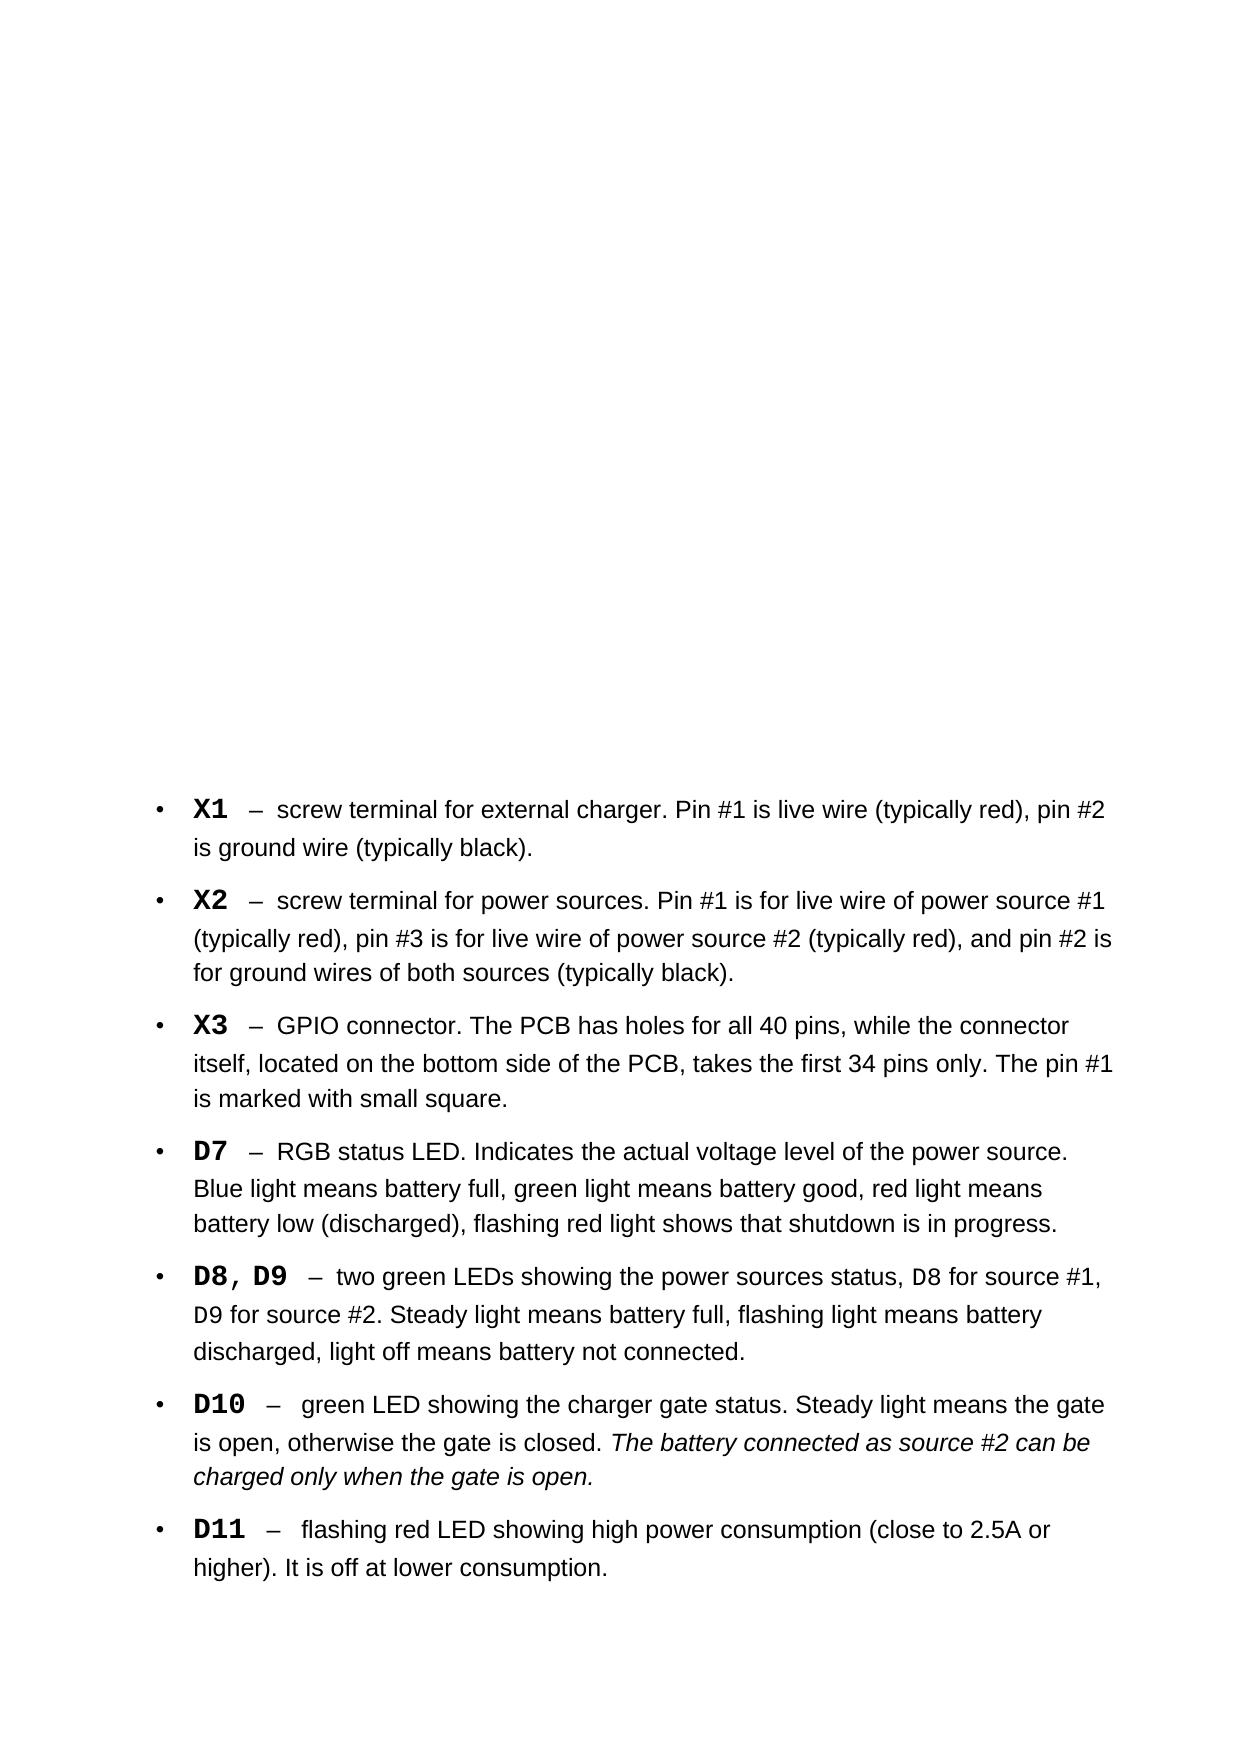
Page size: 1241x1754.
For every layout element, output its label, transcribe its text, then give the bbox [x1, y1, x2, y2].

list X1 – screw terminal for external charger. Pin #1 is live wire (typically red), pin #2 is ground wire (typically black). [156, 794, 1122, 861]
list D8, D9 – two green LEDs showing the power sources status, D8 for source #1, D9 for source #2. Steady light means battery full, flashing light means battery discharged, light off means battery not connected. [156, 1261, 1122, 1365]
list D10 – green LED showing the charger gate status. Steady light means the gate is open, otherwise the gate is closed. The battery connected as source #2 can be charged only when the gate is open. [156, 1389, 1122, 1491]
list D7 – RGB status LED. Indicates the actual voltage level of the power source. Blue light means battery full, green light means battery good, red light means battery low (discharged), flashing red light shows that shutdown is in progress. [156, 1136, 1122, 1238]
list X2 – screw terminal for power sources. Pin #1 is for live wire of power source #1 (typically red), pin #3 is for live wire of power source #2 (typically red), and pin #2 is for ground wires of both sources (typically black). [156, 885, 1122, 987]
list X3 – GPIO connector. The PCB has holes for all 40 pins, while the connector itself, located on the bottom side of the PCB, takes the first 34 pins only. The pin #1 is marked with small square. [156, 1010, 1122, 1112]
list D11 – flashing red LED showing high power consumption (close to 2.5A or higher). It is off at lower consumption. [156, 1514, 1122, 1582]
